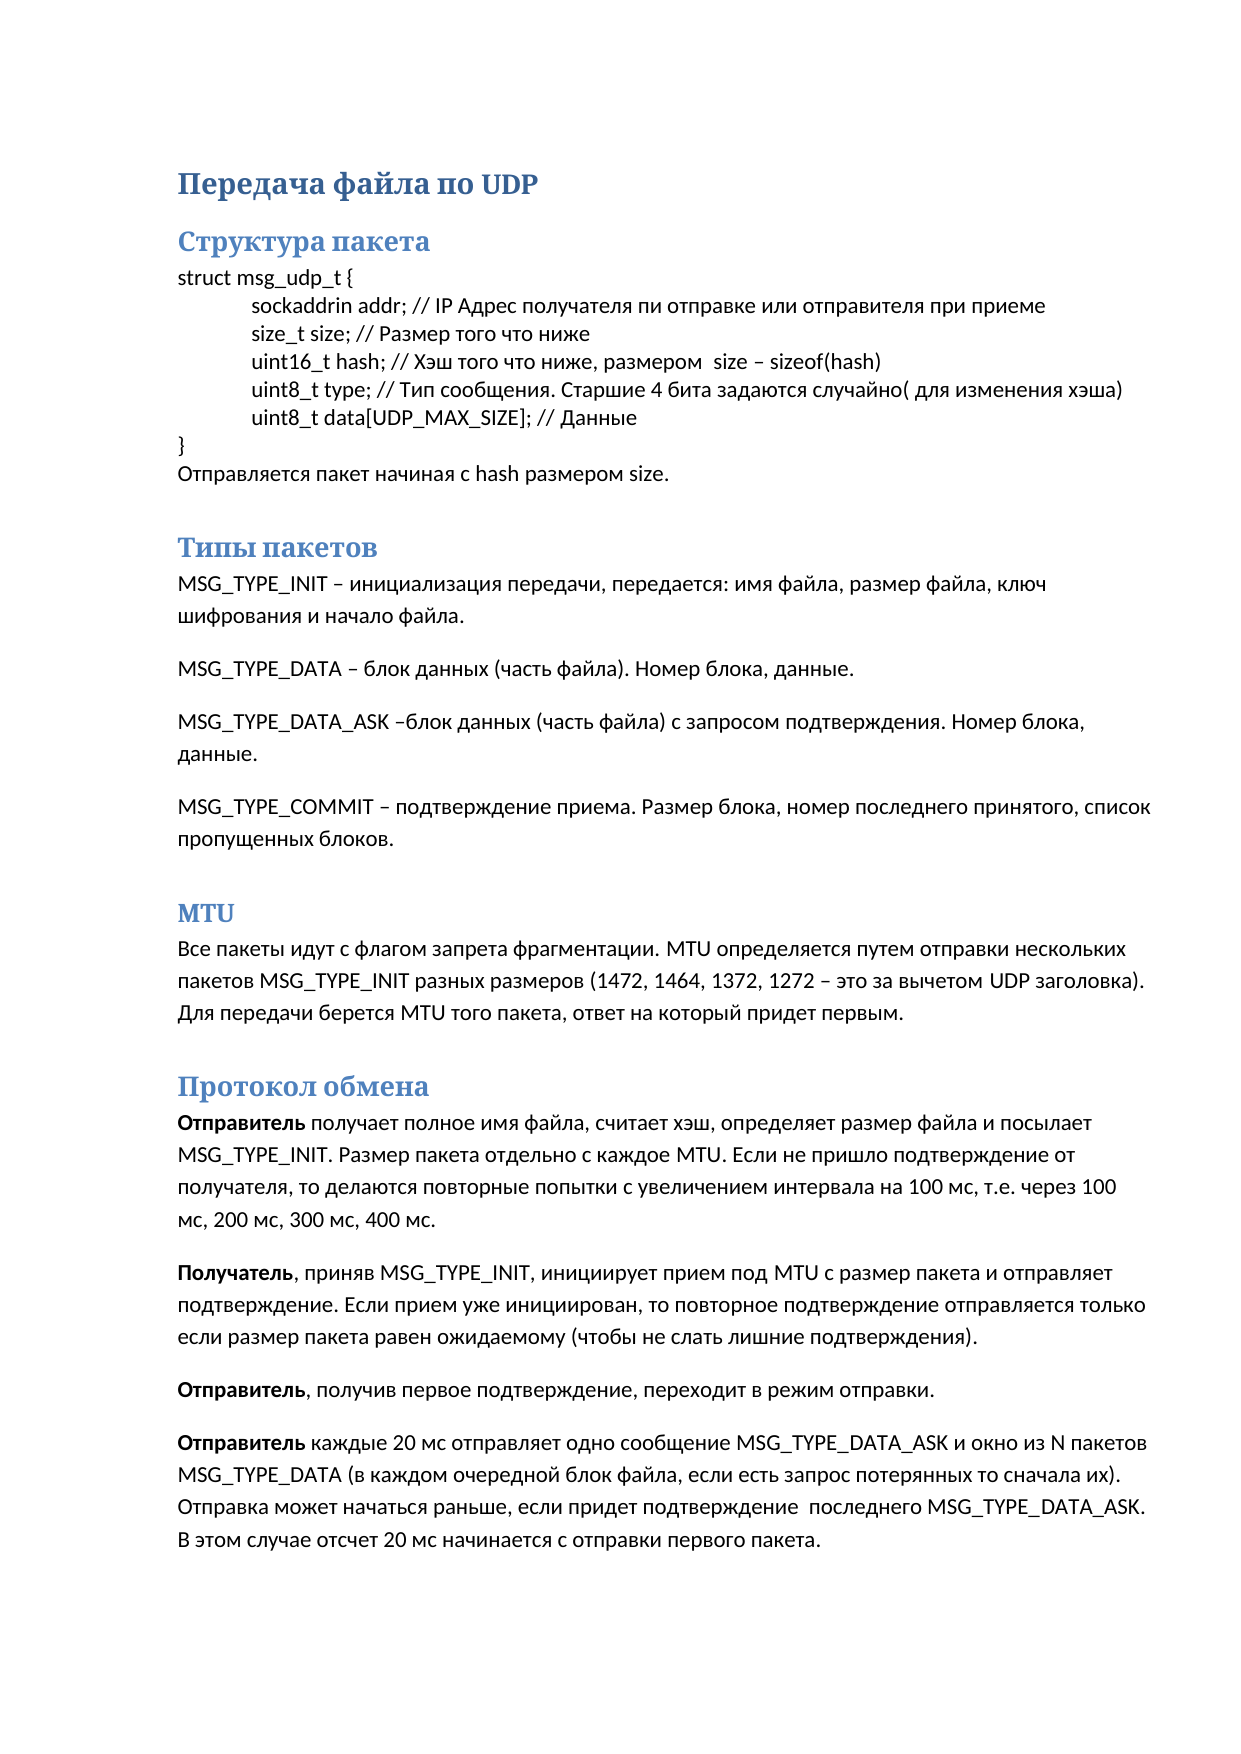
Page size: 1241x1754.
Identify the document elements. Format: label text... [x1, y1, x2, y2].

text Получатель, приняв MSG_TYPE_INIT, инициирует прием под MTU с размер пакета и отправляет подтверждение. Если прием уже инициирован, то повторное подтверждение отправляется только если размер пакета равен ожидаемому (чтобы не слать лишние подтверждения). [177, 1258, 1152, 1350]
text MSG_TYPE_DATA_ASK –блок данных (часть файла) с запросом подтверждения. Номер блока, данные. [177, 707, 1152, 767]
subtitle Типы пакетов [177, 533, 1152, 564]
subtitle Передача файла по UDP [177, 168, 1152, 202]
text MSG_TYPE_INIT – инициализация передачи, передается: имя файла, размер файла, ключ шифрования и начало файла. [177, 569, 1152, 629]
text MSG_TYPE_COMMIT – подтверждение приема. Размер блока, номер последнего принятого, список пропущенных блоков. [177, 792, 1152, 853]
text MSG_TYPE_DATA – блок данных (часть файла). Номер блока, данные. [177, 654, 1152, 682]
text uint16_t hash; // Хэш того что ниже, размером size – sizeof(hash) [177, 347, 1152, 375]
text Отправитель, получив первое подтверждение, переходит в режим отправки. [177, 1375, 1152, 1403]
text struct msg_udp_t { [177, 263, 1152, 291]
text } [177, 431, 1152, 459]
text sockaddrin addr; // IP Адрес получателя пи отправке или отправителя при приеме [177, 291, 1152, 319]
text uint8_t data[UDP_MAX_SIZE]; // Данные [177, 403, 1152, 431]
text uint8_t type; // Тип сообщения. Старшие 4 бита задаются случайно( для изменения хэша) [177, 375, 1152, 403]
subtitle Протокол обмена [177, 1072, 1152, 1103]
text size_t size; // Размер того что ниже [177, 319, 1152, 347]
subtitle MTU [177, 898, 1152, 929]
text Отправитель каждые 20 мс отправляет одно сообщение MSG_TYPE_DATA_ASK и окно из N пакетов MSG_TYPE_DATA (в каждом очередной блок файла, если есть запрос потерянных то сначала их). Отправка может начаться раньше, если придет подтверждение последнего MSG_TYPE_DATA_ASK. В этом случае отсчет 20 мс начинается с отправки первого пакета. [177, 1428, 1152, 1553]
text Отправляется пакет начиная с hash размером size. [177, 459, 1152, 487]
text Отправитель получает полное имя файла, считает хэш, определяет размер файла и посылает MSG_TYPE_INIT. Размер пакета отдельно с каждое MTU. Если не пришло подтверждение от получателя, то делаются повторные попытки с увеличением интервала на 100 мс, т.е. через 100 мс, 200 мс, 300 мс, 400 мс. [177, 1108, 1152, 1233]
text Все пакеты идут с флагом запрета фрагментации. MTU определяется путем отправки нескольких пакетов MSG_TYPE_INIT разных размеров (1472, 1464, 1372, 1272 – это за вычетом UDP заголовка). Для передачи берется MTU того пакета, ответ на который придет первым. [177, 934, 1152, 1027]
subtitle Структура пакета [177, 227, 1152, 259]
